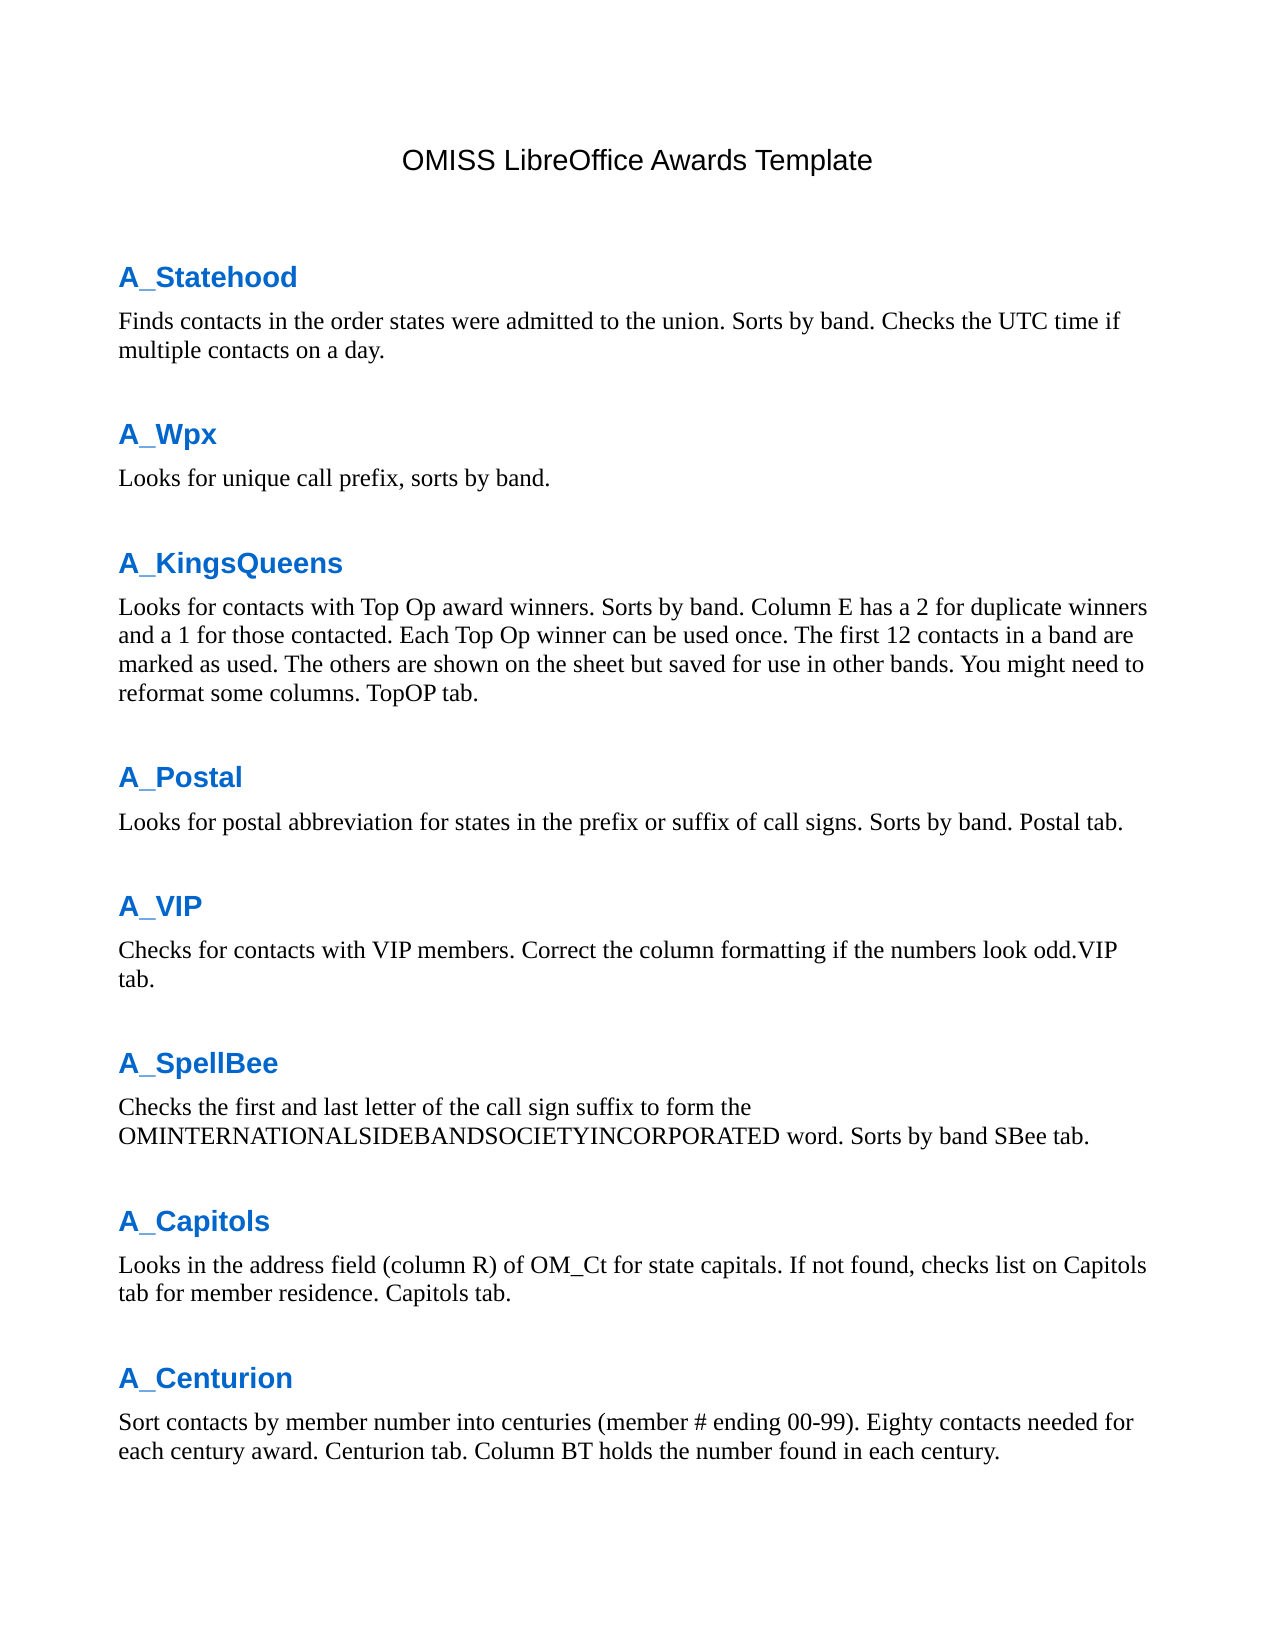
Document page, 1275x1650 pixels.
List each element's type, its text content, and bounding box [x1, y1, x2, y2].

subtitle A_Centurion [118, 1361, 1157, 1394]
subtitle A_Capitols [118, 1204, 1157, 1237]
text Looks for postal abbreviation for states in the prefix or suffix of call signs. Sorts by band. Postal tab. [118, 807, 1157, 835]
text Looks for contacts with Top Op award winners. Sorts by band. Column E has a 2 for duplicate winners and a 1 for those contacted. Each Top Op winner can be used once. The first 12 contacts in a band are marked as used. The others are shown on the sheet but saved for use in other bands. You might need to reformat some columns. TopOP tab. [118, 592, 1157, 707]
text Looks for unique call prefix, sorts by band. [118, 463, 1157, 492]
subtitle A_VIP [118, 889, 1157, 923]
subtitle A_Statehood [118, 260, 1157, 293]
text Looks in the address field (column R) of OM_Ct for state capitals. If not found, checks list on Capitols tab for member residence. Capitols tab. [118, 1250, 1157, 1307]
subtitle A_Wpx [118, 417, 1157, 451]
text Sort contacts by member number into centuries (member # ending 00-99). Eighty contacts needed for each century award. Centurion tab. Column BT holds the number found in each century. [118, 1407, 1157, 1464]
text Checks the first and last letter of the call sign suffix to form the OMINTERNATIONALSIDEBANDSOCIETYINCORPORATED word. Sorts by band SBee tab. [118, 1092, 1157, 1150]
text Finds contacts in the order states were admitted to the union. Sorts by band. Checks the UTC time if multiple contacts on a day. [118, 306, 1157, 363]
subtitle A_KingsQueens [118, 546, 1157, 579]
subtitle A_SpellBee [118, 1046, 1157, 1080]
text Checks for contacts with VIP members. Correct the column formatting if the numbers look odd.VIP tab. [118, 935, 1157, 993]
subtitle A_Postal [118, 761, 1157, 794]
